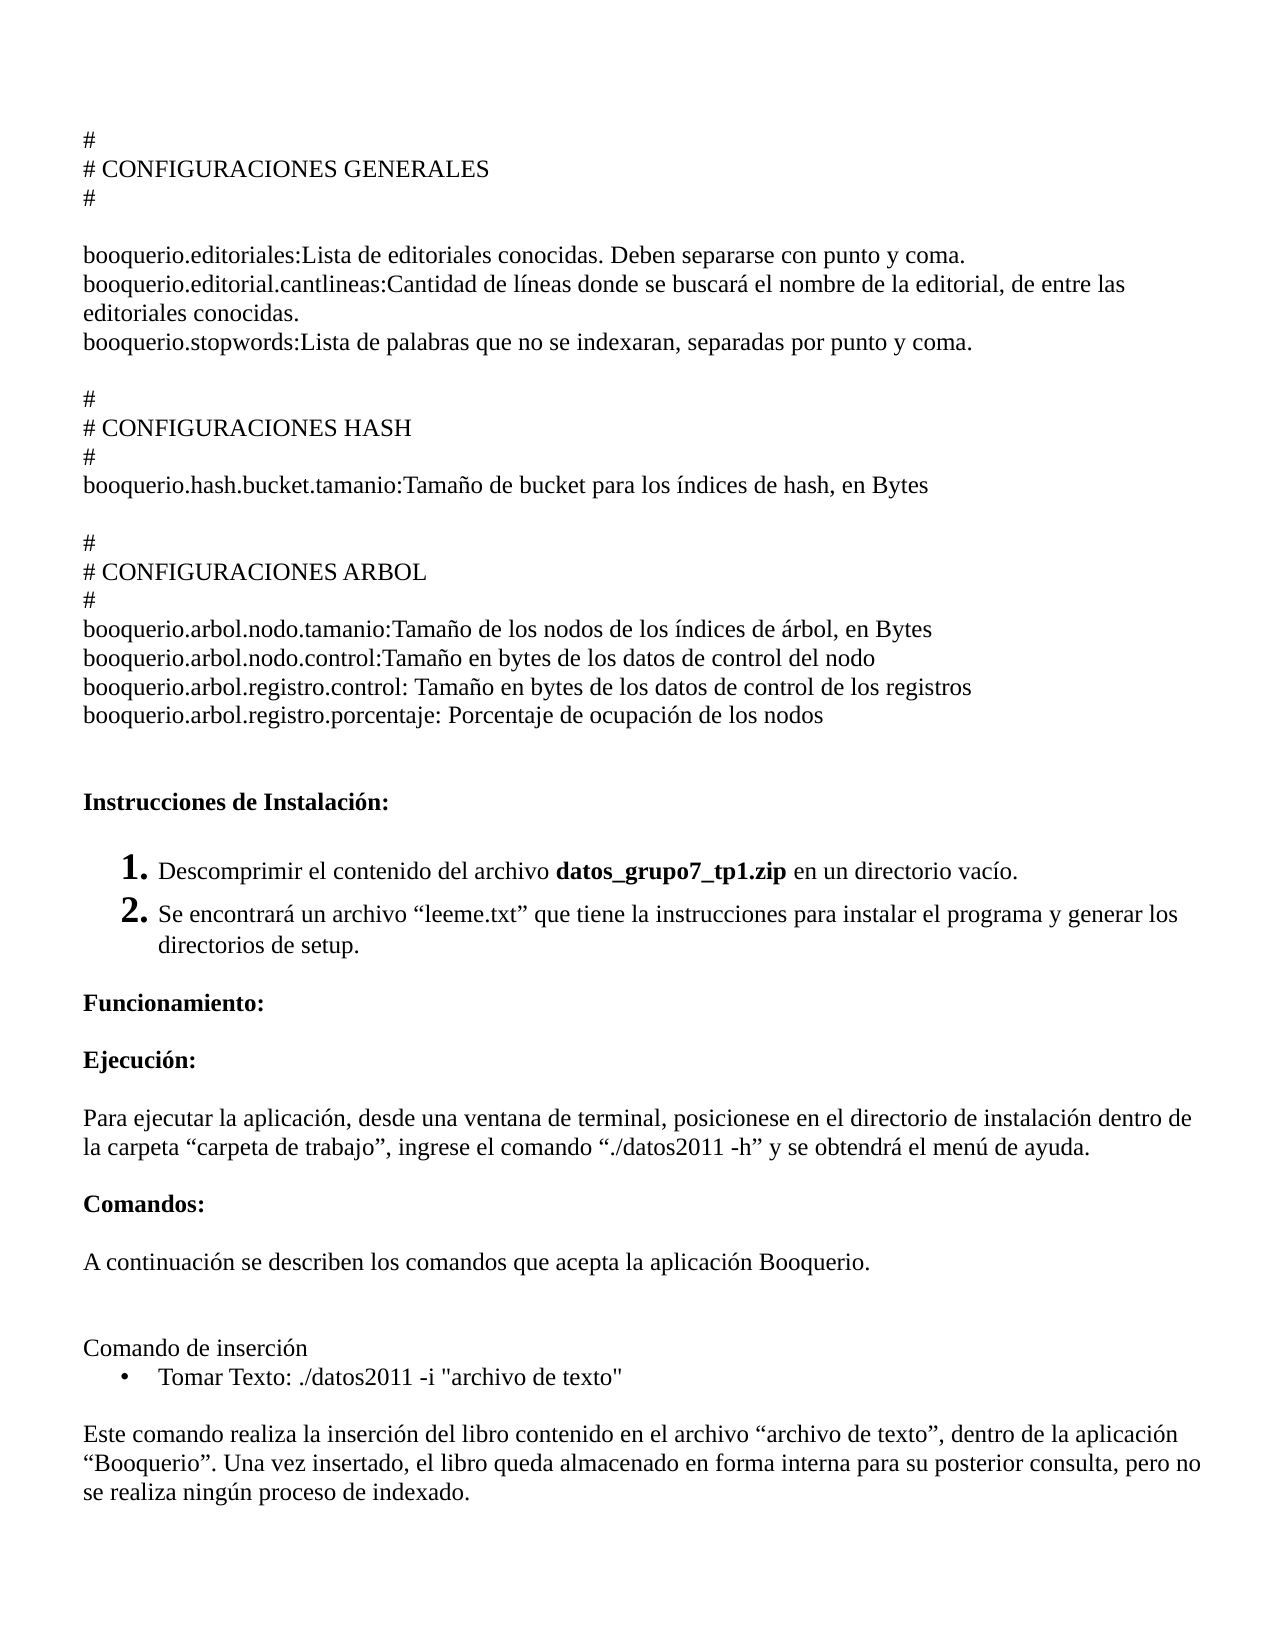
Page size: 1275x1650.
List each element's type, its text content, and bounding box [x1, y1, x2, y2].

text # [83, 442, 1206, 471]
text # [83, 183, 1206, 212]
list Descomprimir el contenido del archivo datos_grupo7_tp1.zip en un directorio vacío. [120, 844, 1206, 887]
text # [83, 126, 1206, 154]
text booquerio.arbol.registro.porcentaje: Porcentaje de ocupación de los nodos [83, 701, 1206, 729]
text A continuación se describen los comandos que acepta la aplicación Booquerio. [83, 1247, 1206, 1276]
text # [83, 586, 1206, 614]
text Ejecución: [83, 1046, 1206, 1074]
text booquerio.editoriales:Lista de editoriales conocidas. Deben separarse con punto y coma. [83, 241, 1206, 269]
text Instrucciones de Instalación: [83, 787, 1206, 816]
list Tomar Texto: ./datos2011 -i "archivo de texto" [120, 1362, 1206, 1391]
text booquerio.arbol.nodo.tamanio:Tamaño de los nodos de los índices de árbol, en Bytes [83, 614, 1206, 643]
text # CONFIGURACIONES HASH [83, 413, 1206, 442]
text # [83, 528, 1206, 557]
text # CONFIGURACIONES ARBOL [83, 557, 1206, 586]
text # [83, 384, 1206, 413]
text Para ejecutar la aplicación, desde una ventana de terminal, posicionese en el directorio de instalación dentro de la carpeta “carpeta de trabajo”, ingrese el comando “./datos2011 -h” y se obtendrá el menú de ayuda. [83, 1103, 1206, 1161]
text booquerio.hash.bucket.tamanio:Tamaño de bucket para los índices de hash, en Bytes [83, 471, 1206, 499]
text booquerio.stopwords:Lista de palabras que no se indexaran, separadas por punto y coma. [83, 327, 1206, 356]
list Se encontrará un archivo “leeme.txt” que tiene la instrucciones para instalar el programa y generar los directorios de setup. [120, 887, 1206, 959]
text Funcionamiento: [83, 988, 1206, 1017]
text booquerio.editorial.cantlineas:Cantidad de líneas donde se buscará el nombre de la editorial, de entre las editoriales conocidas. [83, 269, 1206, 327]
text # CONFIGURACIONES GENERALES [83, 154, 1206, 183]
text booquerio.arbol.nodo.control:Tamaño en bytes de los datos de control del nodo [83, 643, 1206, 672]
text Comandos: [83, 1189, 1206, 1218]
text Este comando realiza la inserción del libro contenido en el archivo “archivo de texto”, dentro de la aplicación “Booquerio”. Una vez insertado, el libro queda almacenado en forma interna para su posterior consulta, pero no se realiza ningún proceso de indexado. [83, 1419, 1206, 1506]
text booquerio.arbol.registro.control: Tamaño en bytes de los datos de control de los registros [83, 672, 1206, 701]
text Comando de inserción [83, 1333, 1206, 1362]
